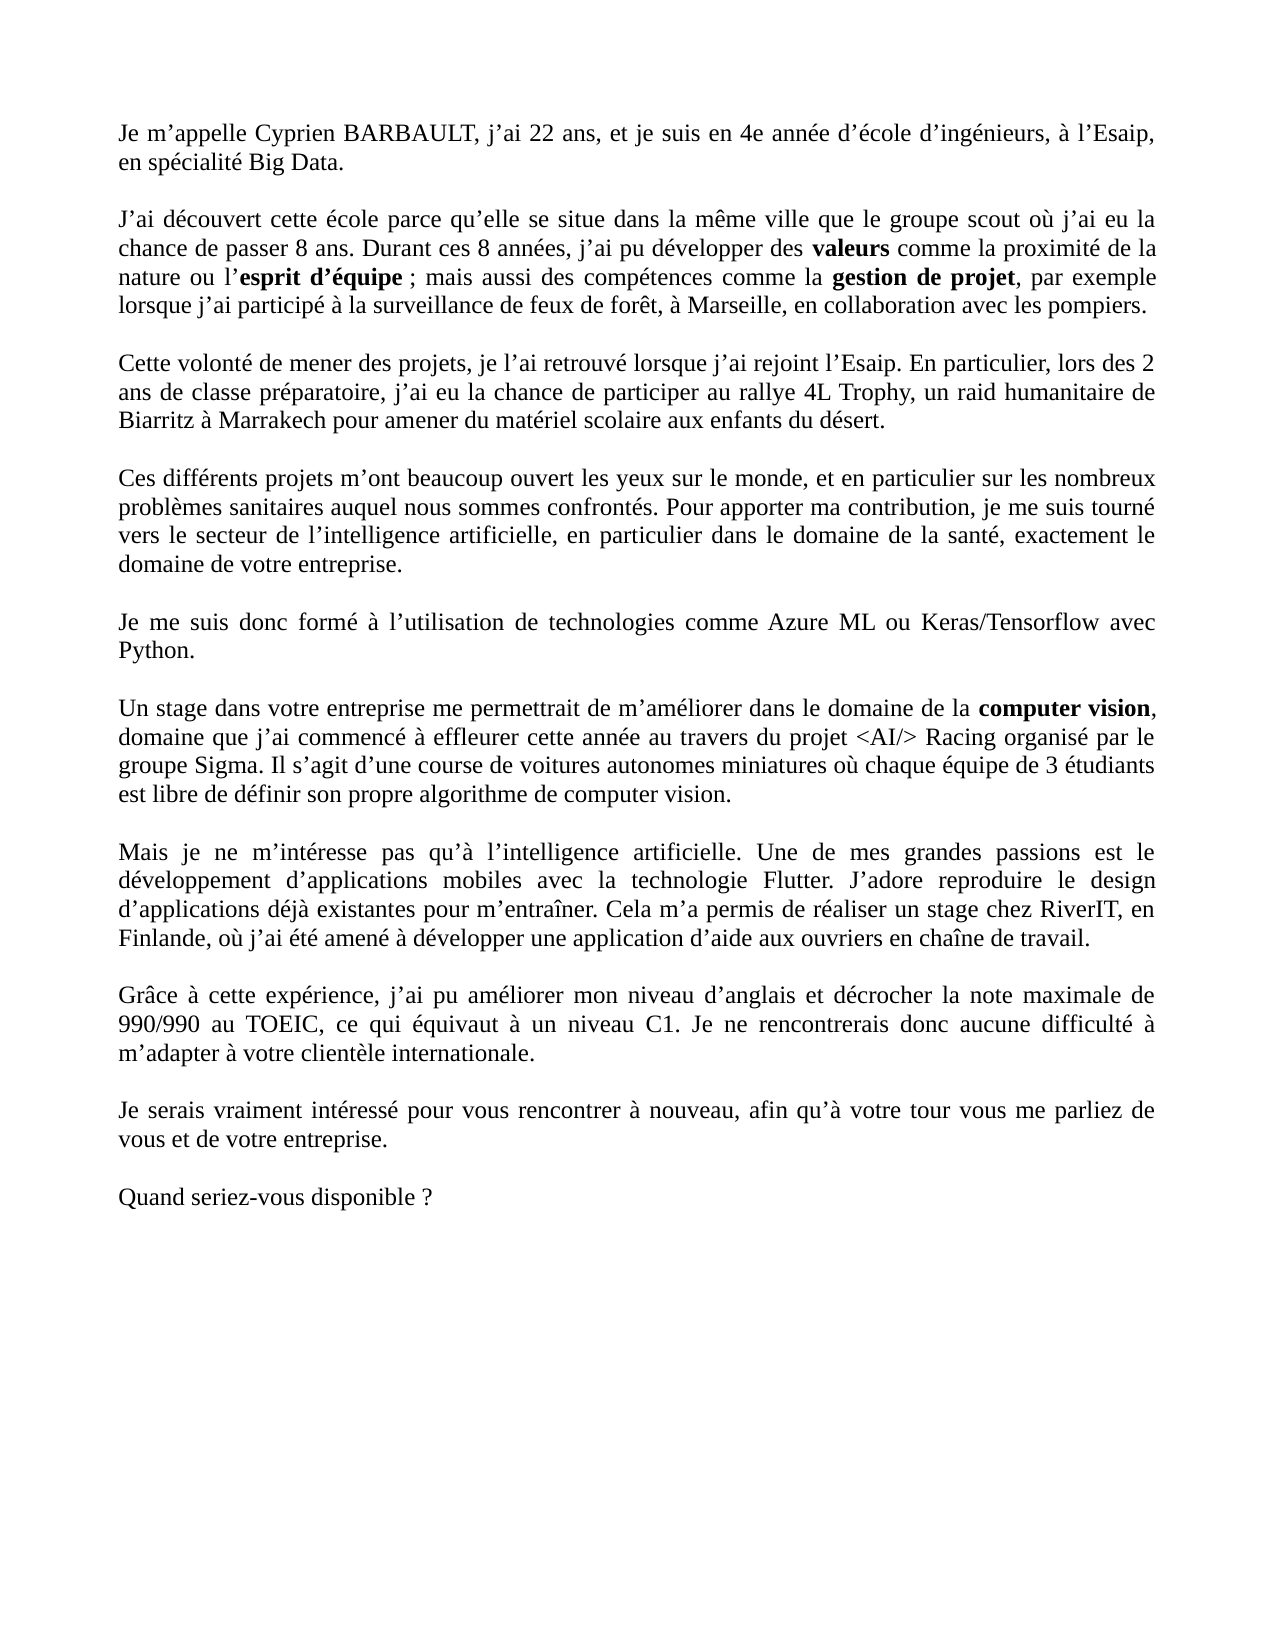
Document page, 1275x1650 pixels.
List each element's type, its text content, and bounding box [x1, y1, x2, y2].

text Je me suis donc formé à l’utilisation de technologies comme Azure ML ou Keras/Tensorflow avec Python. [118, 607, 1157, 664]
text Un stage dans votre entreprise me permettrait de m’améliorer dans le domaine de la computer vision, domaine que j’ai commencé à effleurer cette année au travers du projet <AI/> Racing organisé par le groupe Sigma. Il s’agit d’une course de voitures autonomes miniatures où chaque équipe de 3 étudiants est libre de définir son propre algorithme de computer vision. [118, 693, 1157, 808]
text Je serais vraiment intéressé pour vous rencontrer à nouveau, afin qu’à votre tour vous me parliez de vous et de votre entreprise. [118, 1096, 1157, 1153]
text Mais je ne m’intéresse pas qu’à l’intelligence artificielle. Une de mes grandes passions est le développement d’applications mobiles avec la technologie Flutter. J’adore reproduire le design d’applications déjà existantes pour m’entraîner. Cela m’a permis de réaliser un stage chez RiverIT, en Finlande, où j’ai été amené à développer une application d’aide aux ouvriers en chaîne de travail. [118, 837, 1157, 952]
text Cette volonté de mener des projets, je l’ai retrouvé lorsque j’ai rejoint l’Esaip. En particulier, lors des 2 ans de classe préparatoire, j’ai eu la chance de participer au rallye 4L Trophy, un raid humanitaire de Biarritz à Marrakech pour amener du matériel scolaire aux enfants du désert. [118, 348, 1157, 434]
text Quand seriez-vous disponible ? [118, 1182, 1157, 1211]
text Je m’appelle Cyprien BARBAULT, j’ai 22 ans, et je suis en 4e année d’école d’ingénieurs, à l’Esaip, en spécialité Big Data. [118, 118, 1157, 176]
text J’ai découvert cette école parce qu’elle se situe dans la même ville que le groupe scout où j’ai eu la chance de passer 8 ans. Durant ces 8 années, j’ai pu développer des valeurs comme la proximité de la nature ou l’esprit d’équipe ; mais aussi des compétences comme la gestion de projet, par exemple lorsque j’ai participé à la surveillance de feux de forêt, à Marseille, en collaboration avec les pompiers. [118, 204, 1157, 319]
text Ces différents projets m’ont beaucoup ouvert les yeux sur le monde, et en particulier sur les nombreux problèmes sanitaires auquel nous sommes confrontés. Pour apporter ma contribution, je me suis tourné vers le secteur de l’intelligence artificielle, en particulier dans le domaine de la santé, exactement le domaine de votre entreprise. [118, 463, 1157, 578]
text Grâce à cette expérience, j’ai pu améliorer mon niveau d’anglais et décrocher la note maximale de 990/990 au TOEIC, ce qui équivaut à un niveau C1. Je ne rencontrerais donc aucune difficulté à m’adapter à votre clientèle internationale. [118, 981, 1157, 1067]
